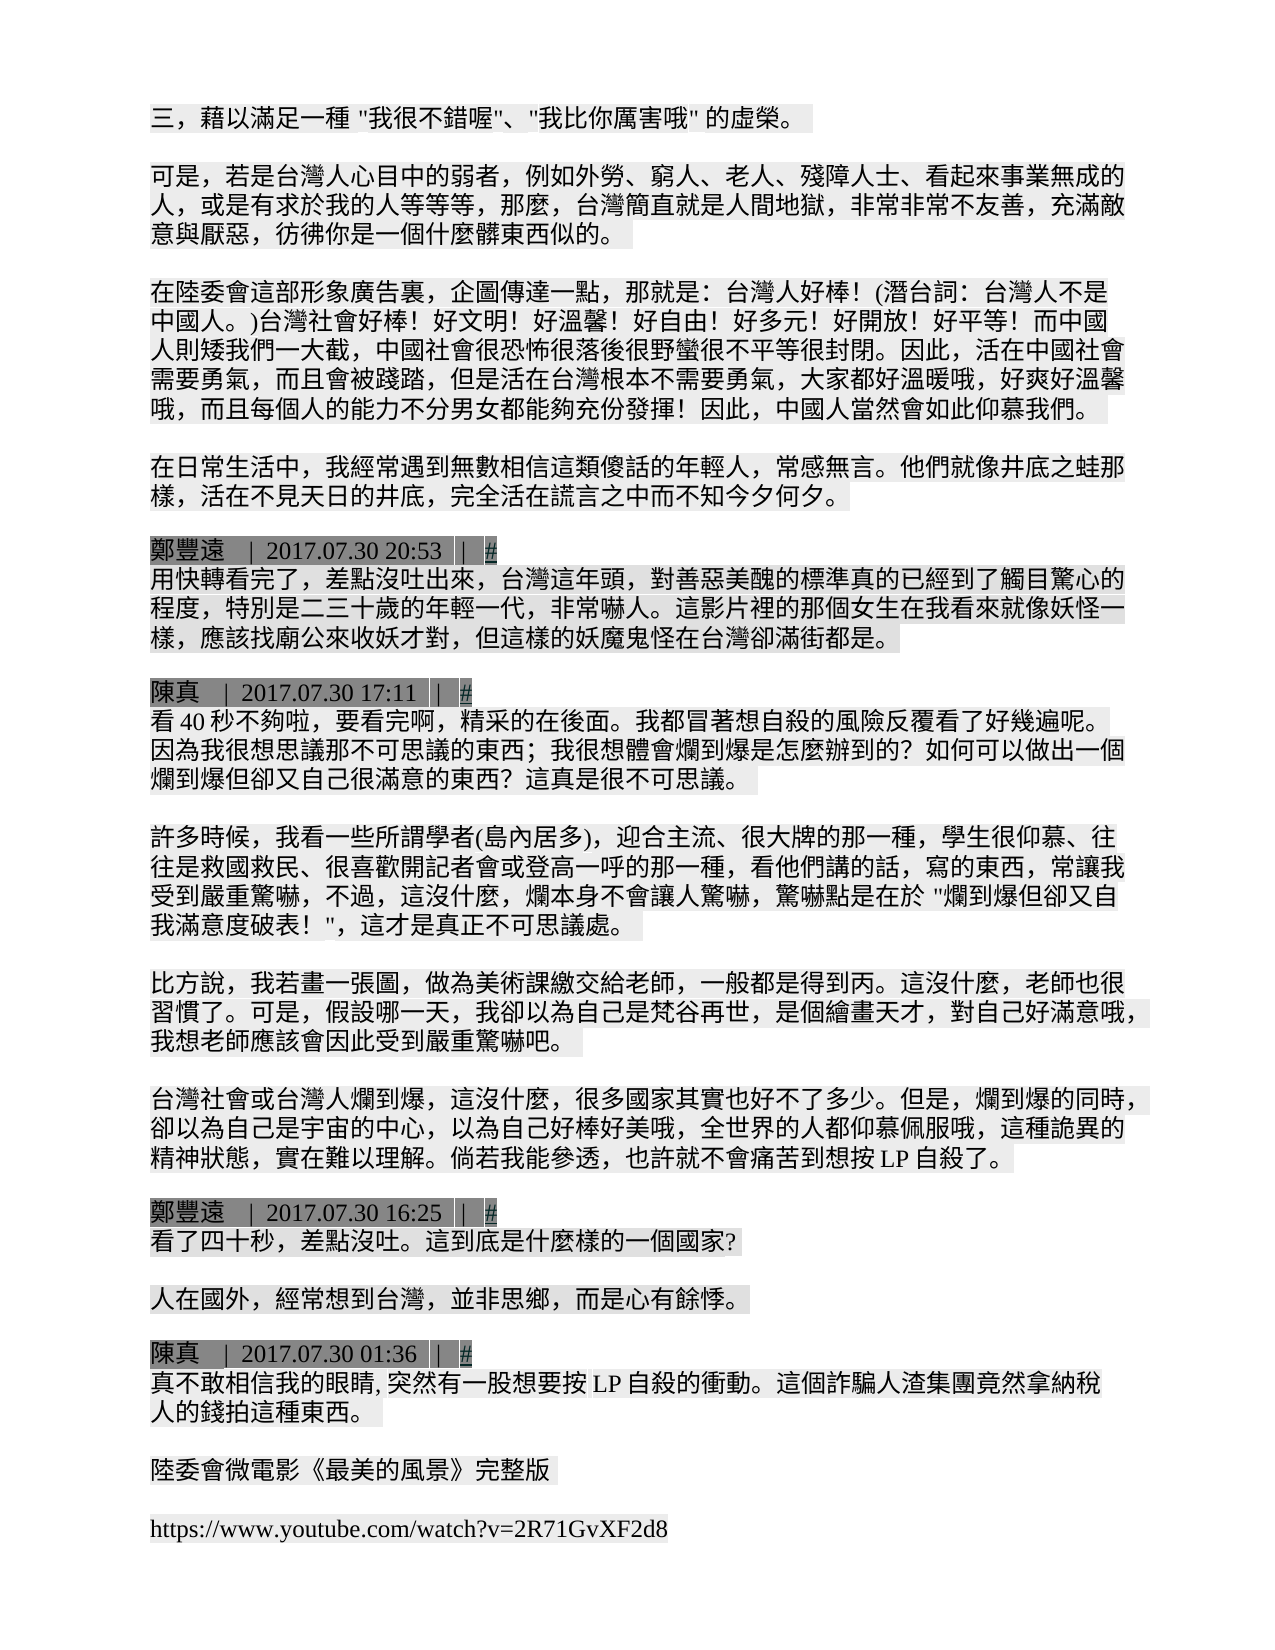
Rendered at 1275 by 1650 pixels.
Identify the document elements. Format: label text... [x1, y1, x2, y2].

text 看40秒不夠啦，要看完啊，精采的在後面。我都冒著想自殺的風險反覆看了好幾遍呢。因為我很想思議那不可思議的東西；我很想體會爛到爆是怎麼辦到的？如何可以做出一個爛到爆但卻又自己很滿意的東西？這真是很不可思議。 許多時候，我看一些所謂學者(島內居多)，迎合主流、很大牌的那一種，學生很仰慕、往往是救國救民、很喜歡開記者會或登高一呼的那一種，看他們講的話，寫的東西，常讓我受到嚴重驚嚇，不過，這沒什麼，爛本身不會讓人驚嚇，驚嚇點是在於 "爛到爆但卻又自我滿意度破表！"，這才是真正不可思議處。 比方說，我若畫一張圖，做為美術課繳交給老師，一般都是得到丙。這沒什麼，老師也很習慣了。可是，假設哪一天，我卻以為自己是梵谷再世，是個繪畫天才，對自己好滿意哦，我想老師應該會因此受到嚴重驚嚇吧。 台灣社會或台灣人爛到爆，這沒什麼，很多國家其實也好不了多少。但是，爛到爆的同時，卻以為自己是宇宙的中心，以為自己好棒好美哦，全世界的人都仰慕佩服哦，這種詭異的精神狀態，實在難以理解。倘若我能參透，也許就不會痛苦到想按LP自殺了。 [150, 707, 1125, 1173]
text 廣告的本質就是一種詮釋性的美化呈現。它不是呈堂證供，所以無須寫實。因此，"不合事實" 基本上不是問題，畢竟它本來就不是要傳遞真實。倘若有人可以用很美的方式拍出一個與真實完全相反的東西，它基本上還是美的。但是，手法低級的廣告，卻往往用一種完全不具詩意的、甚至具有真假值命題式的呈現方式來表達，這時候，除了讓人想吐，也會讓人覺得簡直是鬼扯蛋，根本就是胡扯瞎掰胡說八道。 前些日子跑去看了幾次許鞍華的 "明月幾時有"，電影開演前有一段好像是台北電影節的所謂 "形象廣告"，我第一次看，看了幾幕之後就想吐，真不可思議，居然有人的能力會低劣到這種程度，這樣也能當導演？真是很不可思議。就連我從小看爛片長大、對爛片的忍受度非常高的一個人，居然也沒法忍耐，不過短短90秒鐘，真是如坐針氈，生不如死，真是低劣噁心到讓人很痛苦，就像一種刑求，很想乾脆一頭撞死算了。 後來我又去看了一次 "明月幾時有"，天啊，電影開演前這個形象廣告又來了。我當下決定閉上眼睛90秒，否則我一定會痛苦身亡。不信邪的人，或是聽不懂我在講的那種痛不欲生的感覺的人，不妨自己看： https://www.youtube.com/watch?v=5jmvHlTxk3k 23秒到50幾秒處有 "導演" 本人(新加坡籍)出來講話，不過我不敢看，不想虐待自己。 https://www.youtube.com/watch?v=i40CdTKBbp0 回到陸委會那段讓人想自殺的影片。所謂 "作品" 是這樣一種東西，它跟作者是分不開的，就像你沒法把你的影子留在家裏而肉體單獨出門一樣，所謂如影隨形，什麼樣的人，什麼樣的氣味，必然就會產生什麼樣的作品。而且，這個 "人" 往往很難擺脫他所處的社會帶給他的影響。 像這樣一個廣告，你一定馬上就能猜出這八成是台灣人拍的，而且八成是個女性，因為從作品中你就能聞到濃濃的台灣味，濃濃的台式眼光。 看過我寫的 "印度之旅" 的人應該還記得那個滿口 "甩哥美女" (帥哥美女)的印度導遊，他一整個星期，每天從早到晚就是 "甩哥美女" 不離口，就連去恆河看當地人朝聖淨身，他都會跟全車的台灣遊客說 "現在要帶你們去看甩哥美女洗澡"；來到市容較乾淨的新德里，就說 "這裏的甩哥美女滿街都是，保證讓你們看得眼睛都捨不得閉上"；來到千年古代性廟，就說要 "帶大家來看甩哥的小弟弟插入美女的小妹妹"，從頭到尾就是一直講甩哥美女甩哥美女甩哥美女甩哥美女甩哥美女甩哥美女甩哥美女甩哥美女甩哥美女甩哥美女甩哥美女甩哥美女甩哥美女甩哥美女甩哥美女甩哥美女甩哥美女甩哥美女。 讓我感到很不可思議的是，台灣人竟然都好開心，而且同樣也一直圍繞著甩哥美女甩哥美女甩哥美女甩哥美女甩哥美女甩哥美女甩哥美女甩哥美女甩哥美女甩哥美女甩哥美女甩哥美女甩哥美女甩哥美女甩哥美女甩哥美女甩哥美女的話題。 當然，這是稍微有點極端的例子，不過，骨子裏反映出來的卻是一種典型的台灣人眼光，台灣人看世界的方式。你看，女生只要去歐洲旅遊，一談起來，往往就是 "有沒有帥哥來搭訕？" 啦、有沒有 "豔遇" 啦等等這一類的必然話題，或是展示一大堆她和路邊所謂帥哥的合照或偷拍(只要是西方人，一律是帥哥)。 陸委會這部毫無形象可言的形象廣告也是如此，它只是傳達了台灣人的一種典型的窩囊猥瑣心態，一種典型的膜拜西方的眼光，差別只是在這片子中，台灣人取代了西方人的位置，而大陸人則成為台灣人，矮了一大截地仰慕著台灣人。 台灣人來到西方世界或日本，基本上就是這副德性，非常猥瑣窩囊缺乏文化。在這個意義上，這部形象廣告其實是很寫實的，因為它如實呈現了台灣人非常令人難受的一種窩囊氣味和看待世界的猥瑣眼光。 可是，大陸人基本上並不是秉持這樣一種窩囊猥瑣的眼光在看世界(至少我從未見過)。大陸人是很猛的，充滿大國自信的，更不用說來自北京了；大陸人又不是井底之蛙，什麼世面沒見過？怎麼可能那麼猥瑣窩囊，更不用說怎麼可能崇拜台灣人，那真的是會笑死人。怎麼會有人連這麼顯而易見的一點自知之明或病識感也沒有，難道還真以為 "全世界都在看著台灣"(台灣的政治洗腦用詞)，全世界都仰慕著台灣？ 老實說，台灣是我走遍許多國家所看過最不友善、文化水平最低、文明素質最差的社會之一。 至於台灣人最愛自我陶醉的 "友善"，只有三個功用與發生時機： 一，針對 "自己人" (例如鄰居)很友善。只要不是涉及實質利害，勉強算 "友善"。不過，切記！那往往是表面，背後往往不是如此。 二，針對強者，更是特別 "友善"，跪下來舔都還求之不得。 三，藉以滿足一種 "我很不錯喔"、"我比你厲害哦" 的虛榮。 可是，若是台灣人心目中的弱者，例如外勞、窮人、老人、殘障人士、看起來事業無成的人，或是有求於我的人等等等，那麼，台灣簡直就是人間地獄，非常非常不友善，充滿敵意與厭惡，彷彿你是一個什麼髒東西似的。 在陸委會這部形象廣告裏，企圖傳達一點，那就是：台灣人好棒！(潛台詞：台灣人不是中國人。)台灣社會好棒！好文明！好溫馨！好自由！好多元！好開放！好平等！而中國人則矮我們一大截，中國社會很恐怖很落後很野蠻很不平等很封閉。因此，活在中國社會需要勇氣，而且會被踐踏，但是活在台灣根本不需要勇氣，大家都好溫暖哦，好爽好溫馨哦，而且每個人的能力不分男女都能夠充份發揮！因此，中國人當然會如此仰慕我們。 在日常生活中，我經常遇到無數相信這類傻話的年輕人，常感無言。他們就像井底之蛙那樣，活在不見天日的井底，完全活在謊言之中而不知今夕何夕。 [150, 75, 1125, 511]
text 看了四十秒，差點沒吐。這到底是什麼樣的一個國家? 人在國外，經常想到台灣，並非思鄉，而是心有餘悸。 [150, 1227, 1125, 1314]
text 陳真 | 2017.07.30 01:36 | # [150, 1339, 1125, 1369]
text 鄭豐遠 | 2017.07.30 20:53 | # [150, 536, 1125, 565]
text 陳真 | 2017.07.30 17:11 | # [150, 678, 1125, 707]
text 真不敢相信我的眼睛, 突然有一股想要按LP自殺的衝動。這個詐騙人渣集團竟然拿納稅人的錢拍這種東西。 陸委會微電影《最美的風景》完整版 https://www.youtube.com/watch?v=2R71GvXF2d8 [150, 1369, 1125, 1543]
text 鄭豐遠 | 2017.07.30 16:25 | # [150, 1198, 1125, 1227]
text 用快轉看完了，差點沒吐出來，台灣這年頭，對善惡美醜的標準真的已經到了觸目驚心的程度，特別是二三十歲的年輕一代，非常嚇人。這影片裡的那個女生在我看來就像妖怪一樣，應該找廟公來收妖才對，但這樣的妖魔鬼怪在台灣卻滿街都是。 [150, 565, 1125, 653]
